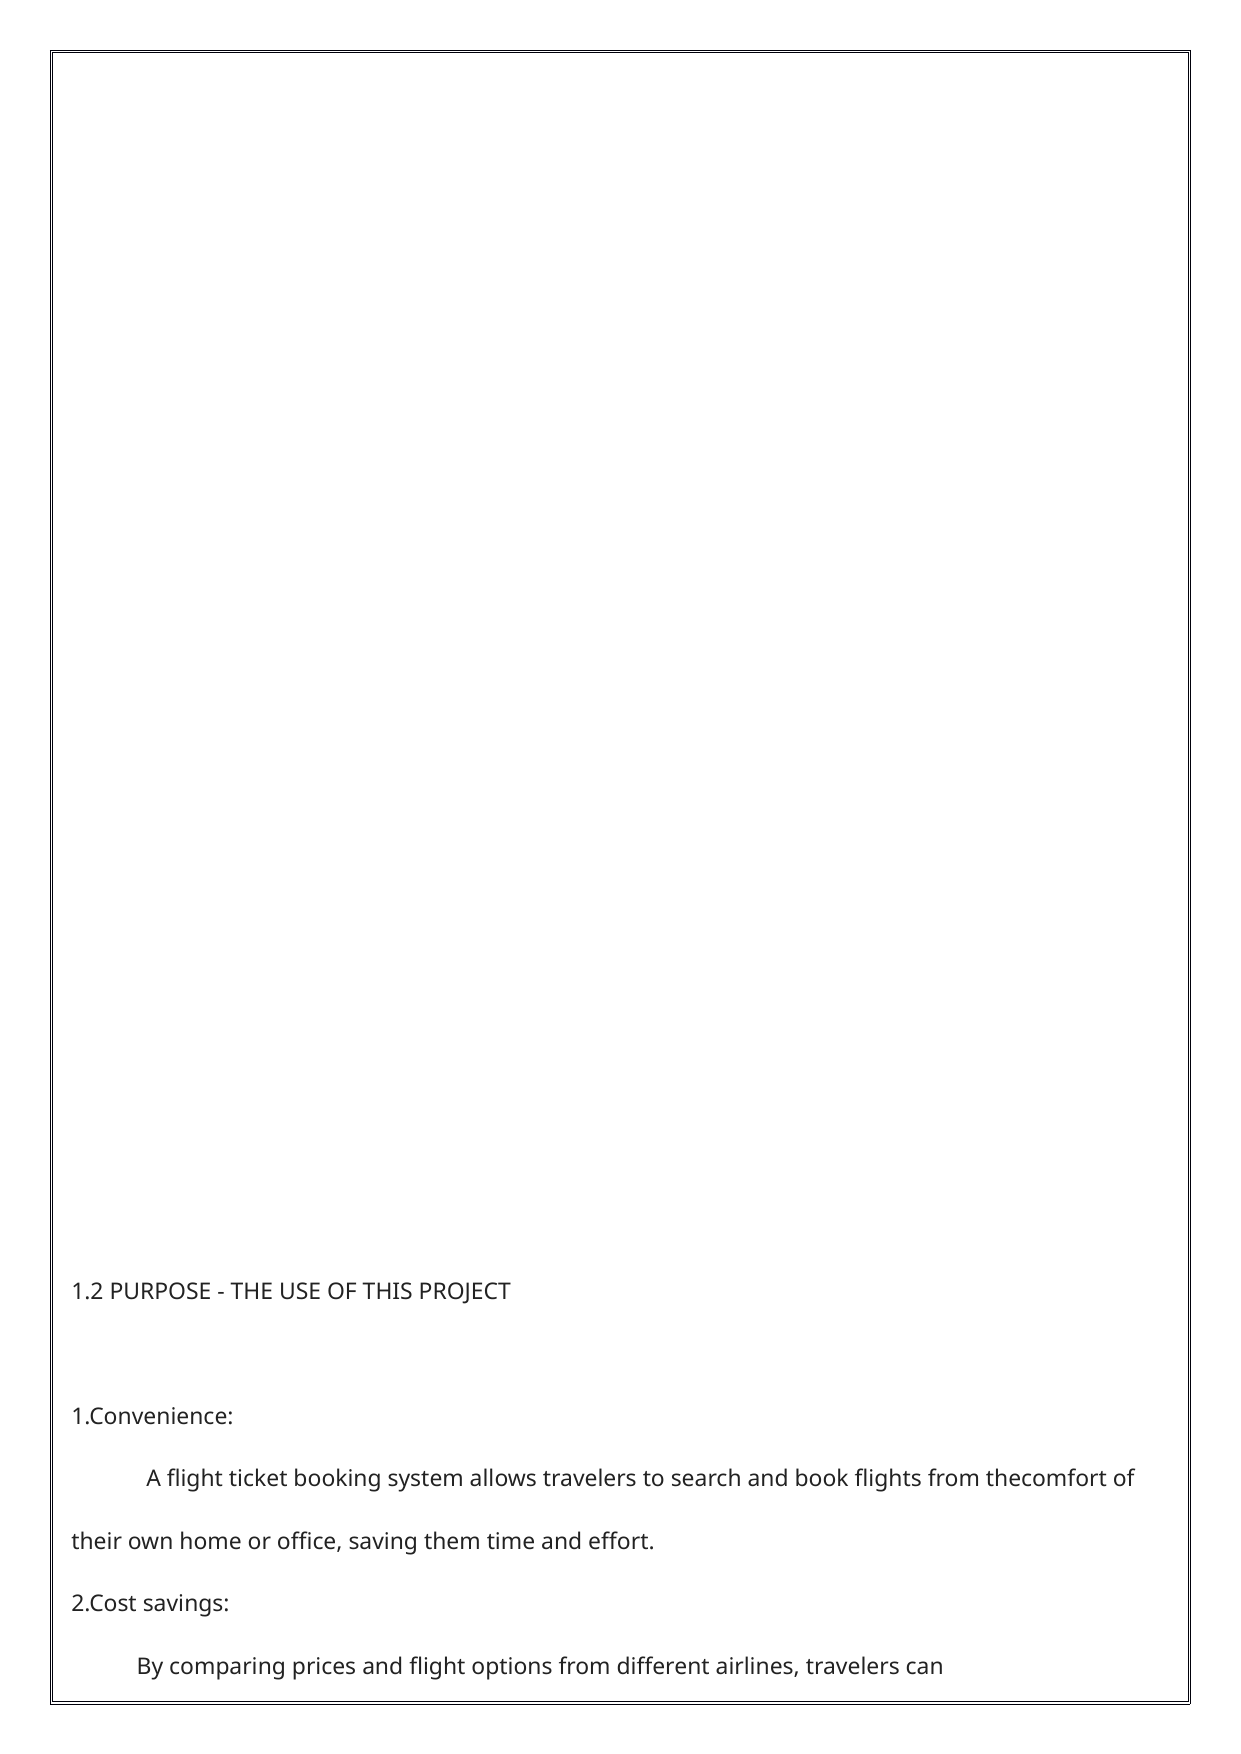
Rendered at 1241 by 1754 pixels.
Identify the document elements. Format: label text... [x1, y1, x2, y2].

text A flight ticket booking system allows travelers to search and book flights from thecomfort of their own home or office, saving them time and effort. [71, 1462, 1135, 1556]
text 1.2 PURPOSE - THE USE OF THIS PROJECT [71, 1274, 1135, 1306]
text By comparing prices and flight options from different airlines, travelers can [71, 1649, 1135, 1681]
text 2.Cost savings: [71, 1587, 1135, 1618]
text 1.Convenience: [71, 1399, 1135, 1431]
